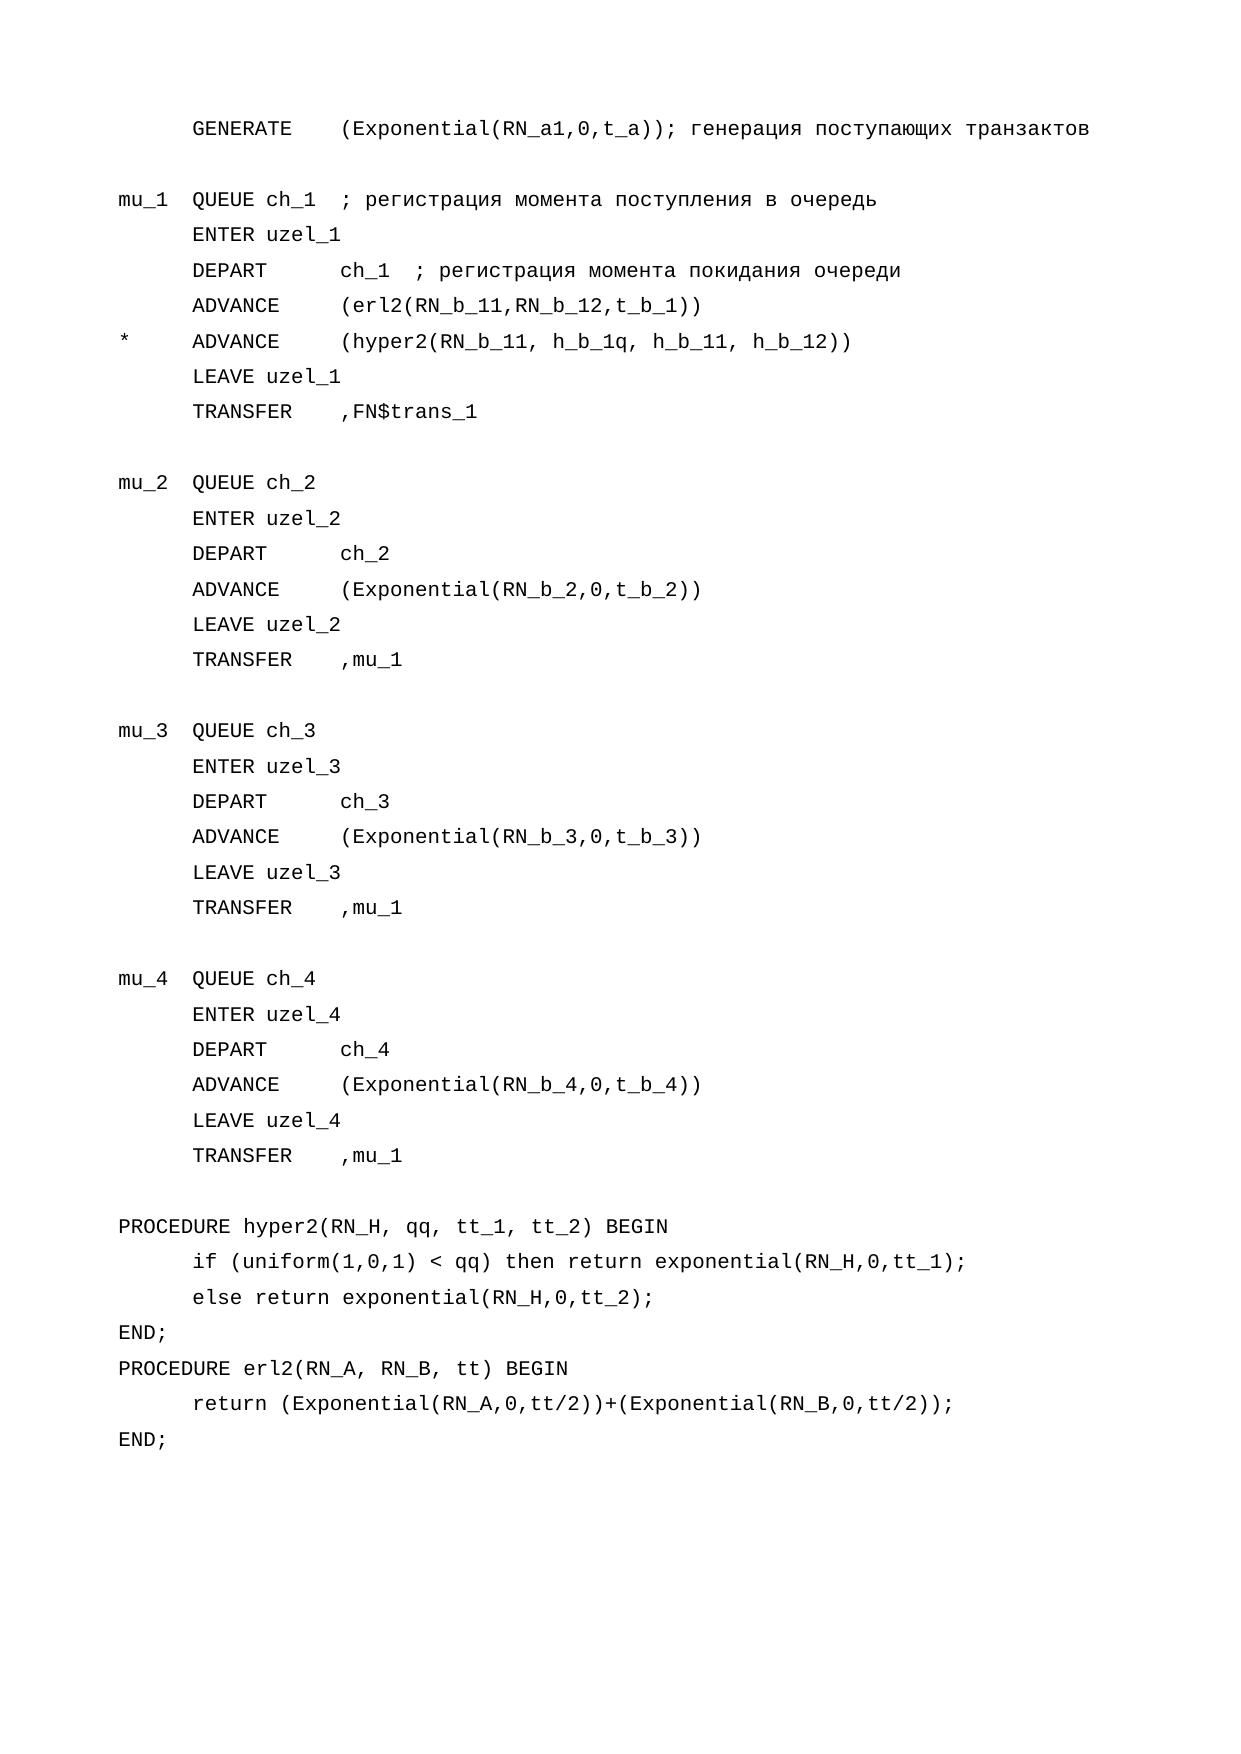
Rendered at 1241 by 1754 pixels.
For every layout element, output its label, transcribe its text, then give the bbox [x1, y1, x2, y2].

text LEAVE uzel_2 [118, 614, 1122, 638]
text PROCEDURE hyper2(RN_H, qq, tt_1, tt_2) BEGIN [118, 1216, 1122, 1240]
text ENTER uzel_4 [118, 1003, 1122, 1027]
text ADVANCE (Exponential(RN_b_3,0,t_b_3)) [118, 826, 1122, 850]
text END; [118, 1428, 1122, 1452]
text DEPART ch_4 [118, 1039, 1122, 1063]
text mu_4 QUEUE ch_4 [118, 968, 1122, 992]
text ADVANCE (Exponential(RN_b_4,0,t_b_4)) [118, 1074, 1122, 1098]
text mu_2 QUEUE ch_2 [118, 472, 1122, 496]
text ADVANCE (erl2(RN_b_11,RN_b_12,t_b_1)) [118, 295, 1122, 319]
text * ADVANCE (hyper2(RN_b_11, h_b_1q, h_b_11, h_b_12)) [118, 331, 1122, 354]
text if (uniform(1,0,1) < qq) then return exponential(RN_H,0,tt_1); [118, 1251, 1122, 1275]
text LEAVE uzel_3 [118, 862, 1122, 886]
text ADVANCE (Exponential(RN_b_2,0,t_b_2)) [118, 578, 1122, 602]
text return (Exponential(RN_A,0,tt/2))+(Exponential(RN_B,0,tt/2)); [118, 1393, 1122, 1417]
text ENTER uzel_1 [118, 224, 1122, 248]
text DEPART ch_3 [118, 791, 1122, 815]
text ENTER uzel_2 [118, 508, 1122, 531]
text DEPART ch_1 ; регистрация момента покидания очереди [118, 260, 1122, 283]
text else return exponential(RN_H,0,tt_2); [118, 1287, 1122, 1311]
text TRANSFER ,mu_1 [118, 649, 1122, 673]
text TRANSFER ,FN$trans_1 [118, 401, 1122, 425]
text TRANSFER ,mu_1 [118, 897, 1122, 921]
text TRANSFER ,mu_1 [118, 1145, 1122, 1169]
text PROCEDURE erl2(RN_A, RN_B, tt) BEGIN [118, 1358, 1122, 1381]
text mu_1 QUEUE ch_1 ; регистрация момента поступления в очередь [118, 189, 1122, 213]
text LEAVE uzel_1 [118, 366, 1122, 390]
text END; [118, 1322, 1122, 1346]
text ENTER uzel_3 [118, 756, 1122, 779]
text DEPART ch_2 [118, 543, 1122, 567]
text LEAVE uzel_4 [118, 1110, 1122, 1133]
text mu_3 QUEUE ch_3 [118, 720, 1122, 744]
text GENERATE (Exponential(RN_a1,0,t_a)); генерация поступающих транзактов [118, 118, 1122, 142]
